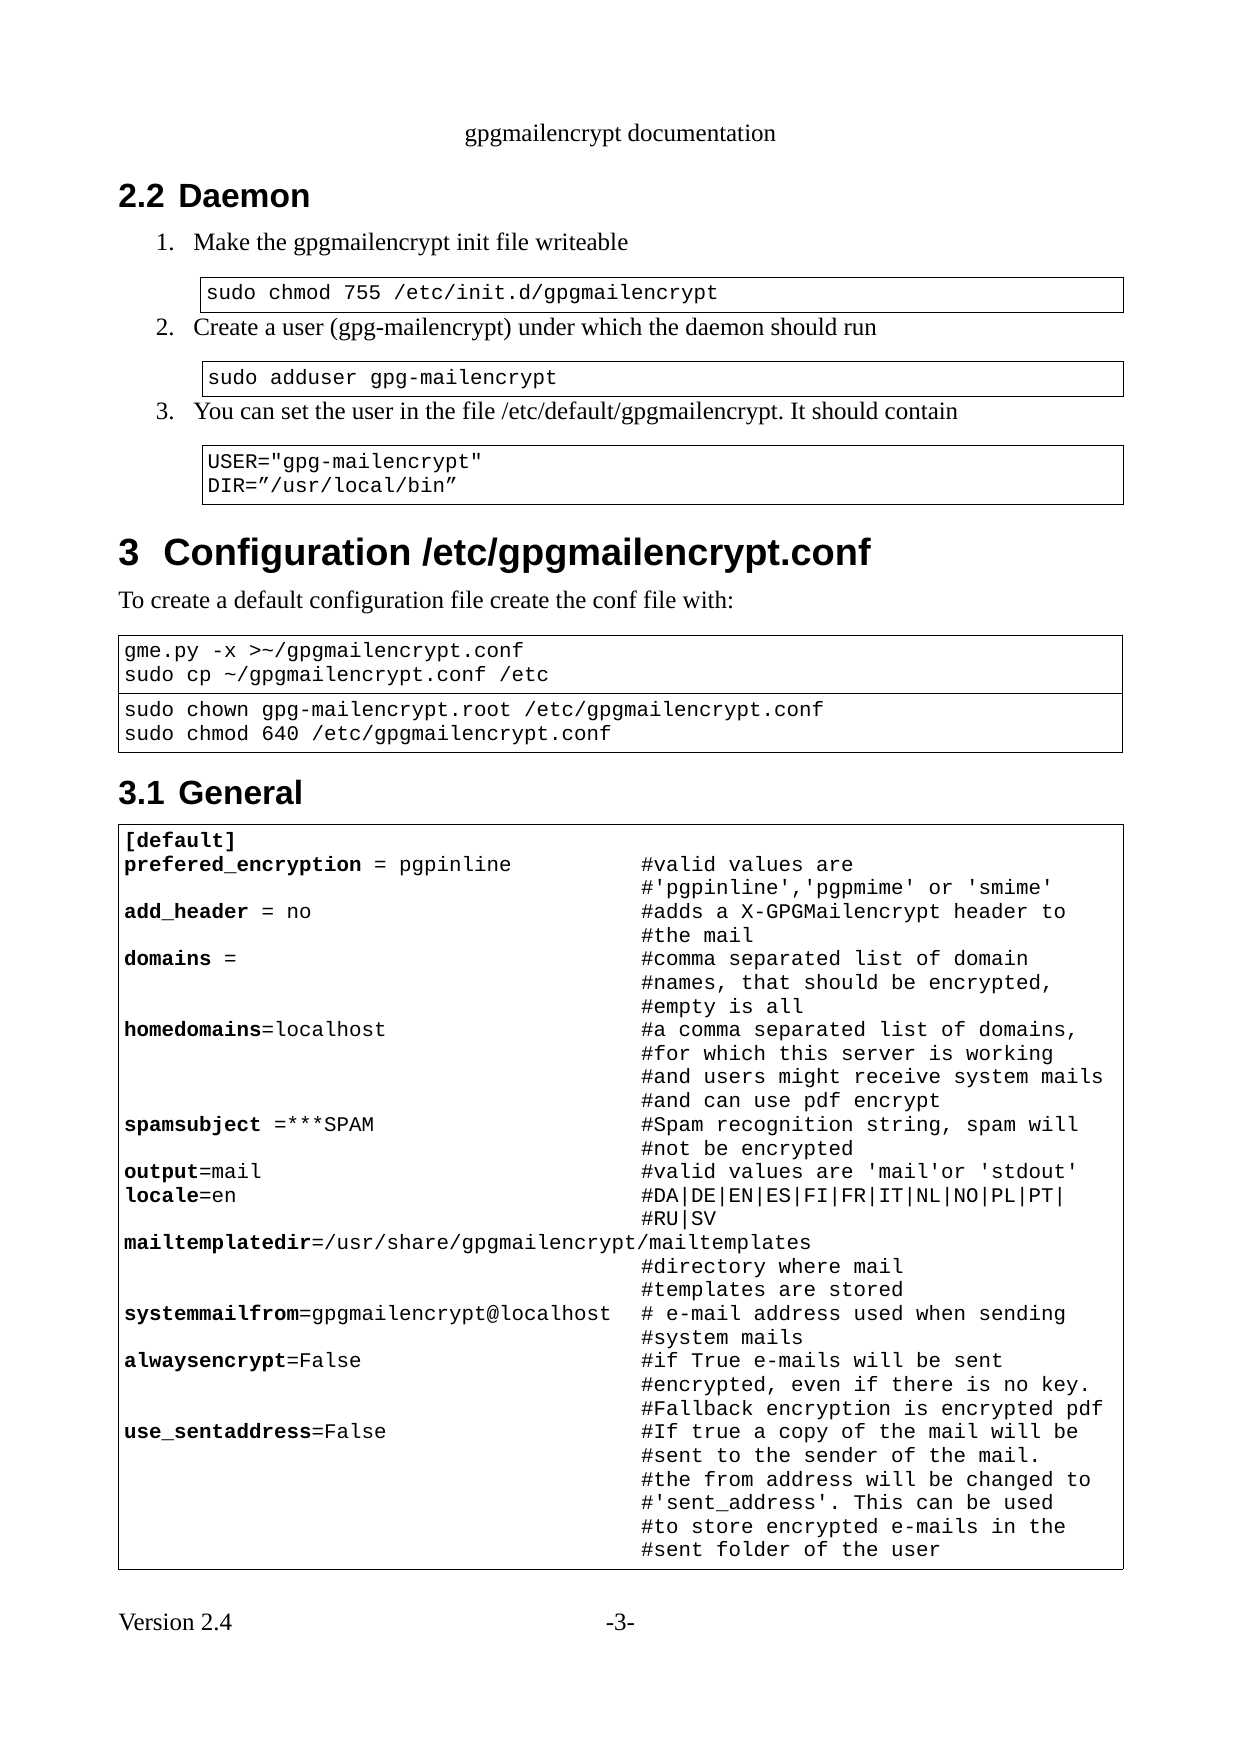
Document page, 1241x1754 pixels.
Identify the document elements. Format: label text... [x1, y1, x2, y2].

subtitle Daemon [118, 176, 1122, 215]
subtitle General [118, 773, 1122, 812]
list Make the gpgmailencrypt init file writeable [156, 227, 1122, 256]
table_header sudo adduser gpg-mailencrypt [203, 362, 1123, 396]
table_cell sudo chown gpg-mailencrypt.root /etc/gpgmailencrypt.conf sudo chmod 640 /etc/gpgmailencrypt.conf [119, 694, 1122, 752]
list You can set the user in the file /etc/default/gpgmailencrypt. It should contain [156, 396, 1122, 425]
subtitle Configuration /etc/gpgmailencrypt.conf [118, 529, 1122, 573]
table_header sudo chmod 755 /etc/init.d/gpgmailencrypt [201, 278, 1123, 312]
table_header [default] prefered_encryption = pgpinline #valid values are #'pgpinline','pgpmime' or 'smime' add_header = no #adds a X-GPGMailencrypt header to #the mail domains = #comma separated list of domain #names, that should be encrypted, #empty is all homedomains=localhost #a comma separated list of domains, #for which this server is working #and users might receive system mails #and can use pdf encrypt spamsubject =***SPAM #Spam recognition string, spam will #not be encrypted output=mail #valid values are 'mail'or 'stdout' locale=en #DA|DE|EN|ES|FI|FR|IT|NL|NO|PL|PT| #RU|SV mailtemplatedir=/usr/share/gpgmailencrypt/mailtemplates #directory where mail #templates are stored systemmailfrom=gpgmailencrypt@localhost # e-mail address used when sending #system mails alwaysencrypt=False #if True e-mails will be sent #encrypted, even if there is no key. #Fallback encryption is encrypted pdf use_sentaddress=False #If true a copy of the mail will be #sent to the sender of the mail. #the from address will be changed to #'sent_address'. This can be used #to store encrypted e-mails in the #sent folder of the user [119, 825, 1123, 1569]
table_header USER="gpg-mailencrypt" DIR=”/usr/local/bin” [203, 446, 1123, 504]
list Create a user (gpg-mailencrypt) under which the daemon should run [156, 312, 1122, 341]
table_header gme.py -x >~/gpgmailencrypt.conf sudo cp ~/gpgmailencrypt.conf /etc [119, 636, 1122, 693]
text To create a default configuration file create the conf file with: [118, 585, 1122, 614]
